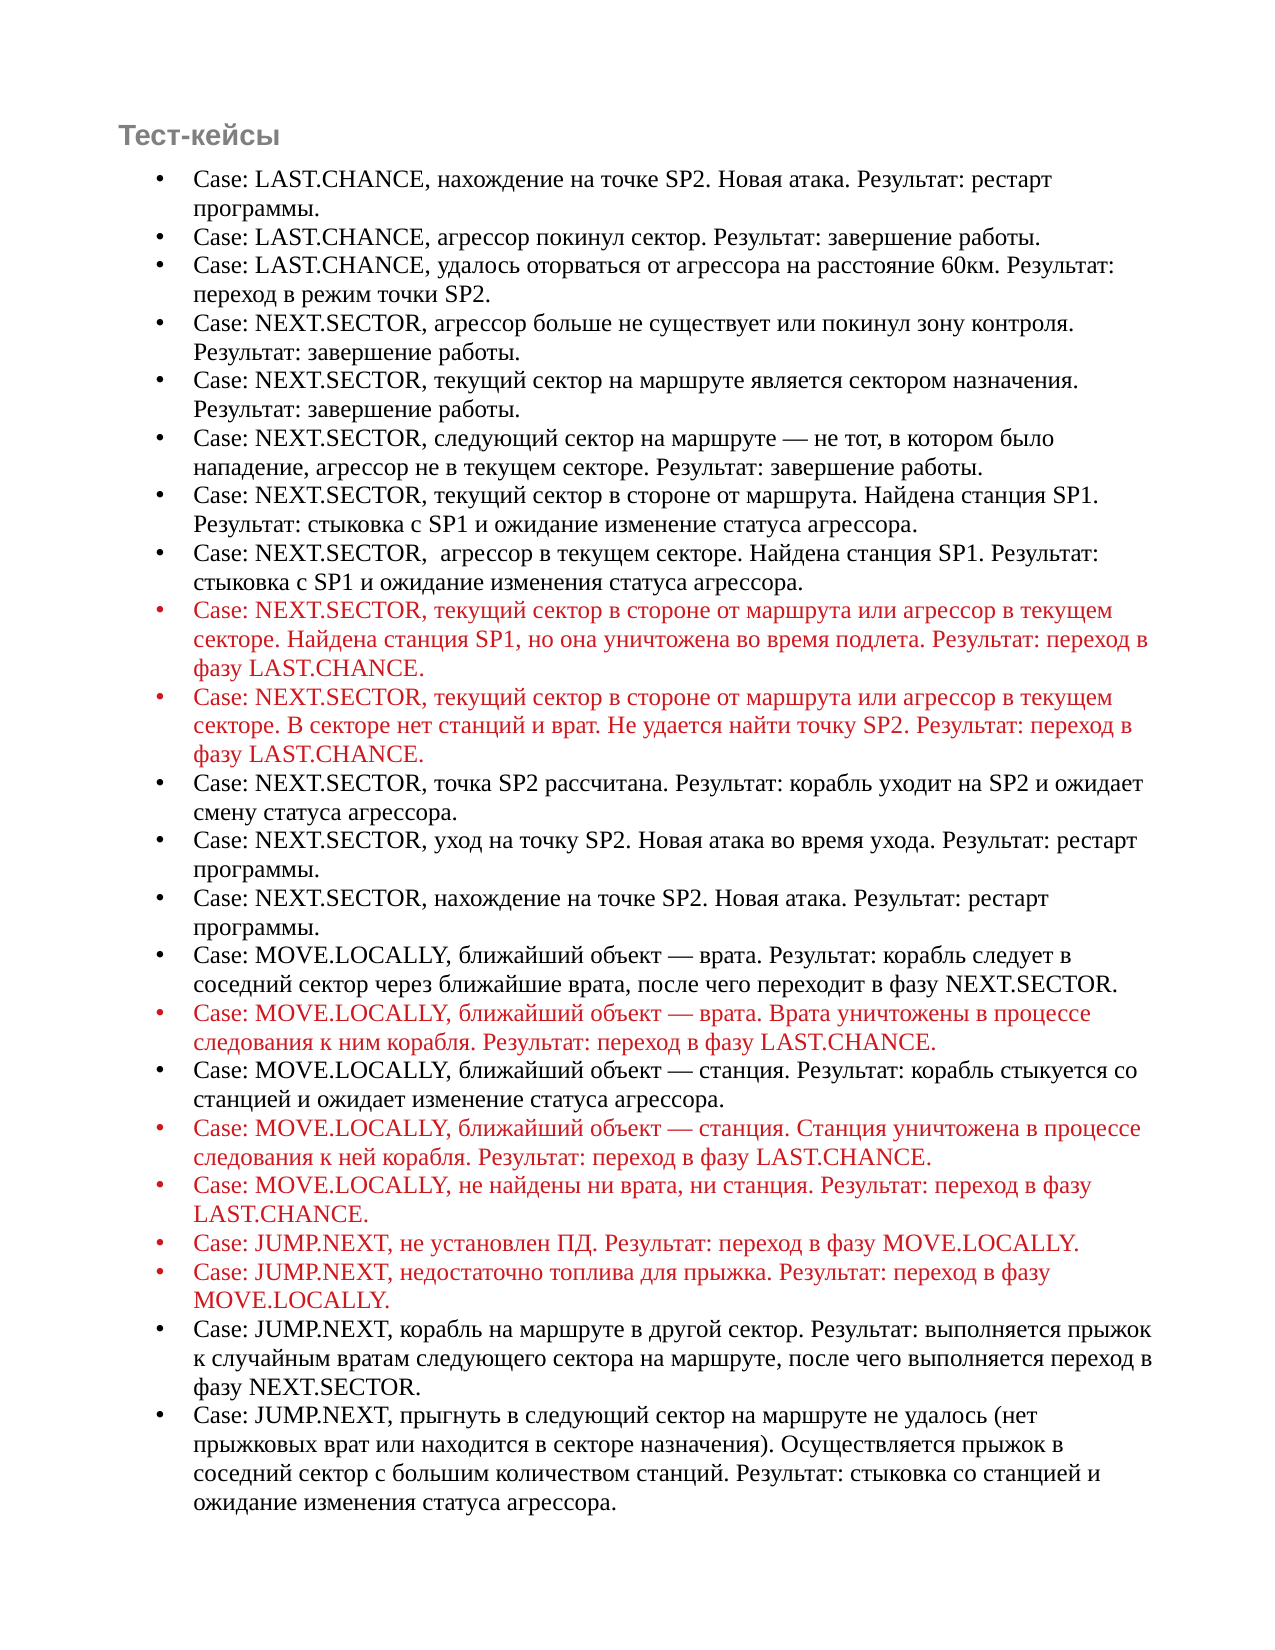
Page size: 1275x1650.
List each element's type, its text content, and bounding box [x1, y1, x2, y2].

list Case: NEXT.SECTOR, текущий сектор на маршруте является сектором назначения. Результат: завершение работы. [156, 365, 1157, 423]
subtitle Тест-кейсы [118, 118, 1157, 152]
list Case: NEXT.SECTOR, нахождение на точке SP2. Новая атака. Результат: рестарт программы. [156, 883, 1157, 940]
list Case: NEXT.SECTOR, текущий сектор в стороне от маршрута или агрессор в текущем секторе. Найдена станция SP1, но она уничтожена во время подлета. Результат: переход в фазу LAST.CHANCE. [156, 595, 1157, 682]
list Case: JUMP.NEXT, не установлен ПД. Результат: переход в фазу MOVE.LOCALLY. [156, 1228, 1157, 1257]
list Case: LAST.CHANCE, удалось оторваться от агрессора на расстояние 60км. Результат: переход в режим точки SP2. [156, 250, 1157, 308]
list Case: MOVE.LOCALLY, ближайший объект — станция. Станция уничтожена в процессе следования к ней корабля. Результат: переход в фазу LAST.CHANCE. [156, 1113, 1157, 1170]
list Case: MOVE.LOCALLY, не найдены ни врата, ни станция. Результат: переход в фазу LAST.CHANCE. [156, 1170, 1157, 1228]
list Case: JUMP.NEXT, недостаточно топлива для прыжка. Результат: переход в фазу MOVE.LOCALLY. [156, 1257, 1157, 1314]
list Case: NEXT.SECTOR, точка SP2 рассчитана. Результат: корабль уходит на SP2 и ожидает смену статуса агрессора. [156, 768, 1157, 825]
list Case: MOVE.LOCALLY, ближайший объект — врата. Врата уничтожены в процессе следования к ним корабля. Результат: переход в фазу LAST.CHANCE. [156, 998, 1157, 1055]
list Case: MOVE.LOCALLY, ближайший объект — врата. Результат: корабль следует в соседний сектор через ближайшие врата, после чего переходит в фазу NEXT.SECTOR. [156, 940, 1157, 998]
list Case: NEXT.SECTOR, уход на точку SP2. Новая атака во время ухода. Результат: рестарт программы. [156, 825, 1157, 883]
list Case: NEXT.SECTOR, текущий сектор в стороне от маршрута. Найдена станция SP1. Результат: стыковка с SP1 и ожидание изменение статуса агрессора. [156, 480, 1157, 538]
list Case: NEXT.SECTOR, текущий сектор в стороне от маршрута или агрессор в текущем секторе. В секторе нет станций и врат. Не удается найти точку SP2. Результат: переход в фазу LAST.CHANCE. [156, 682, 1157, 768]
list Case: JUMP.NEXT, корабль на маршруте в другой сектор. Результат: выполняется прыжок к случайным вратам следующего сектора на маршруте, после чего выполняется переход в фазу NEXT.SECTOR. [156, 1314, 1157, 1400]
list Case: NEXT.SECTOR, агрессор в текущем секторе. Найдена станция SP1. Результат: стыковка с SP1 и ожидание изменения статуса агрессора. [156, 538, 1157, 595]
list Case: LAST.CHANCE, агрессор покинул сектор. Результат: завершение работы. [156, 222, 1157, 250]
list Case: JUMP.NEXT, прыгнуть в следующий сектор на маршруте не удалось (нет прыжковых врат или находится в секторе назначения). Осуществляется прыжок в соседний сектор с большим количеством станций. Результат: стыковка со станцией и ожидание изменения статуса агрессора. [156, 1400, 1157, 1515]
list Case: NEXT.SECTOR, следующий сектор на маршруте — не тот, в котором было нападение, агрессор не в текущем секторе. Результат: завершение работы. [156, 423, 1157, 480]
list Case: LAST.CHANCE, нахождение на точке SP2. Новая атака. Результат: рестарт программы. [156, 164, 1157, 222]
list Case: MOVE.LOCALLY, ближайший объект — станция. Результат: корабль стыкуется со станцией и ожидает изменение статуса агрессора. [156, 1055, 1157, 1113]
list Case: NEXT.SECTOR, агрессор больше не существует или покинул зону контроля. Результат: завершение работы. [156, 308, 1157, 365]
